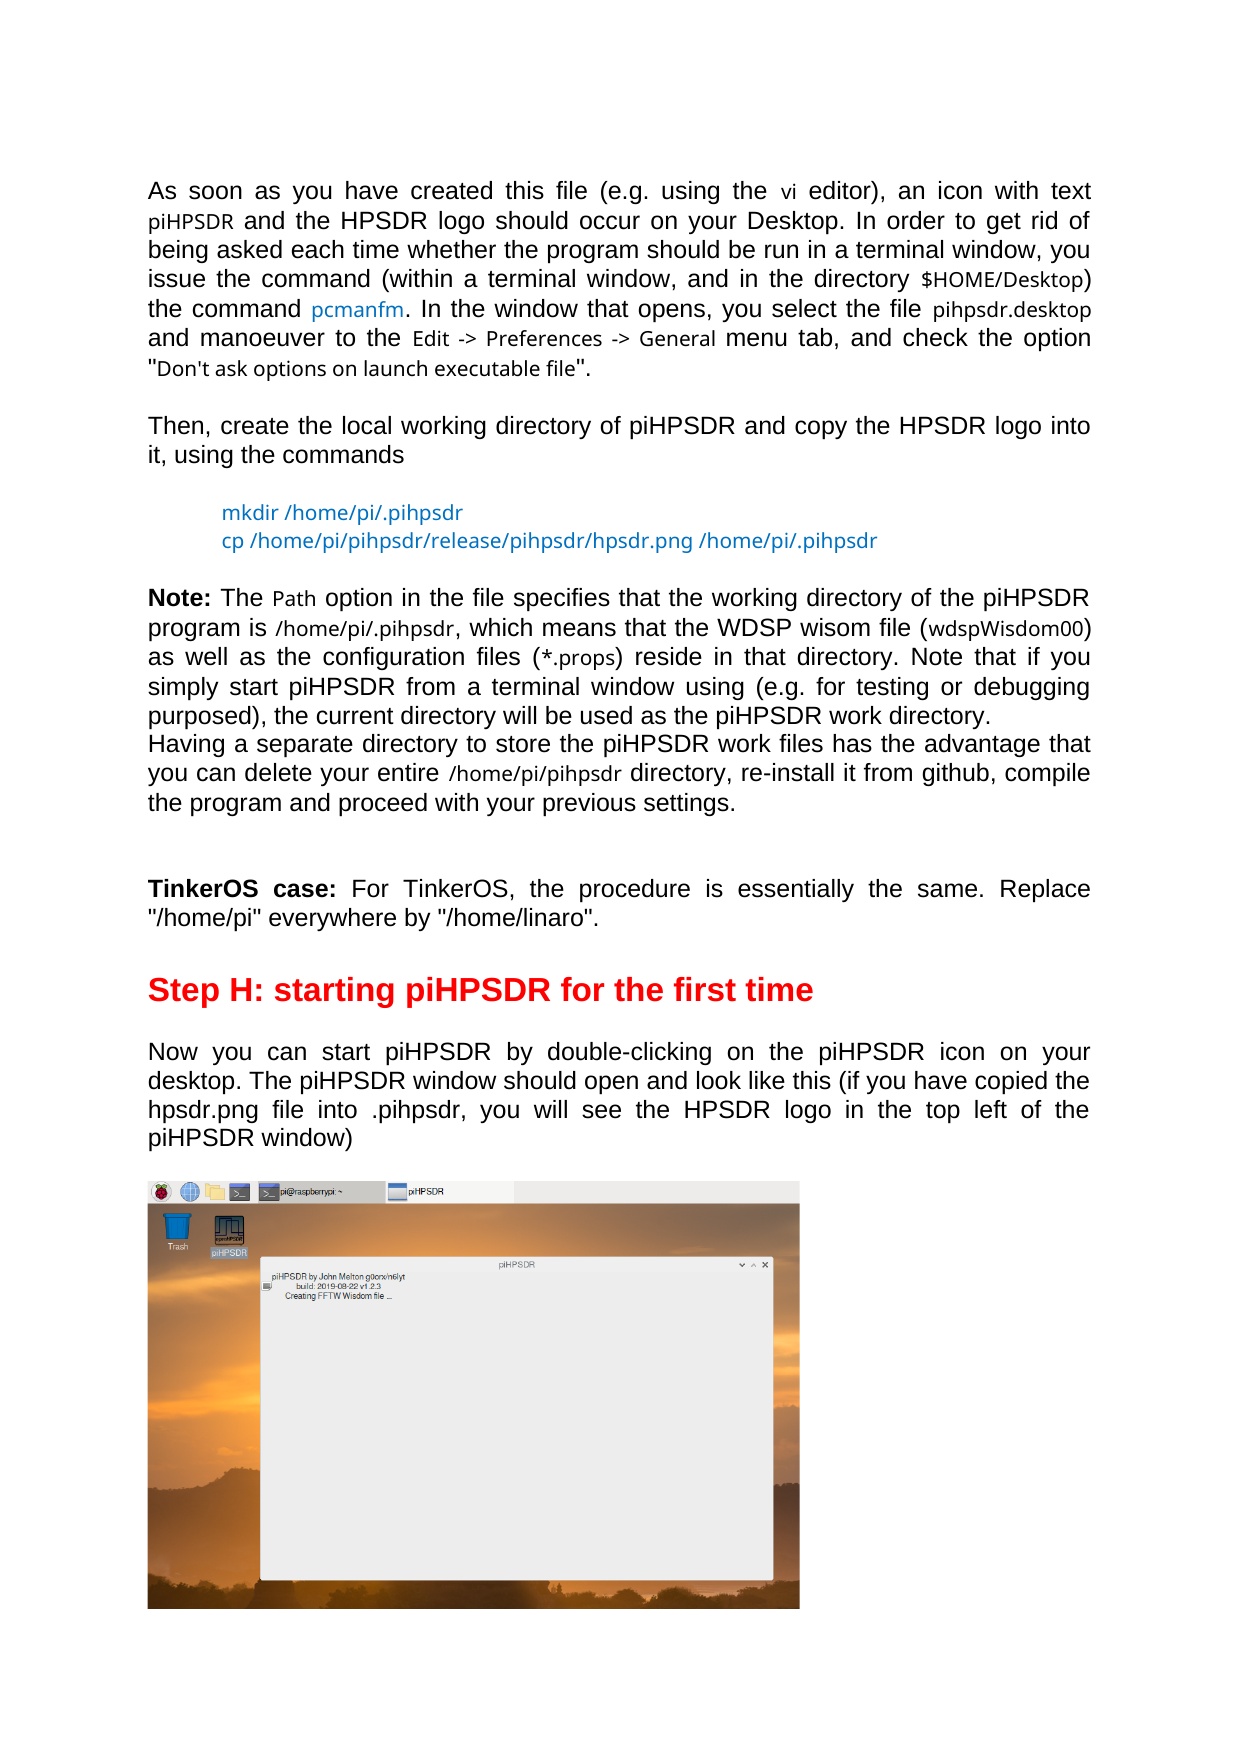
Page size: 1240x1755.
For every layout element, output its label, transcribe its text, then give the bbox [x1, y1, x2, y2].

text Step H: starting piHPSDR for the first time [148, 970, 1092, 1008]
text As soon as you have created this file (e.g. using the vi editor), an icon with text piHPSDR and the HPSDR logo should occur on your Desktop. In order to get rid of being asked each time whether the program should be run in a terminal window, you issue the command (within a terminal window, and in the directory $HOME/Desktop) the command pcmanfm. In the window that opens, you select the file pihpsdr.desktop and manoeuver to the Edit -> Preferences -> General menu tab, and check the option "Don't ask options on launch executable file". [148, 176, 1092, 383]
text Having a separate directory to store the piHPSDR work files has the advantage that you can delete your entire /home/pi/pihpsdr directory, re-install it from github, compile the program and proceed with your previous settings. [148, 729, 1092, 817]
text TinkerOS case: For TinkerOS, the procedure is essentially the same. Replace "/home/pi" everywhere by "/home/linaro". [148, 874, 1092, 932]
picture [147, 1181, 800, 1609]
text cp /home/pi/pihpsdr/release/pihpsdr/hpsdr.png /home/pi/.pihpsdr [148, 526, 1092, 554]
text Then, create the local working directory of piHPSDR and copy the HPSDR logo into it, using the commands [148, 411, 1092, 469]
text Note: The Path option in the file specifies that the working directory of the piHPSDR program is /home/pi/.pihpsdr, which means that the WDSP wisom file (wdspWisdom00) as well as the configuration files (*.props) reside in that directory. Note that if you simply start piHPSDR from a terminal window using (e.g. for testing or debugging purposed), the current directory will be used as the piHPSDR work directory. [148, 583, 1092, 729]
text Now you can start piHPSDR by double-clicking on the piHPSDR icon on your desktop. The piHPSDR window should open and look like this (if you have copied the hpsdr.png file into .pihpsdr, you will see the HPSDR logo in the top left of the piHPSDR window) [148, 1037, 1092, 1152]
text mkdir /home/pi/.pihpsdr [148, 498, 1092, 526]
